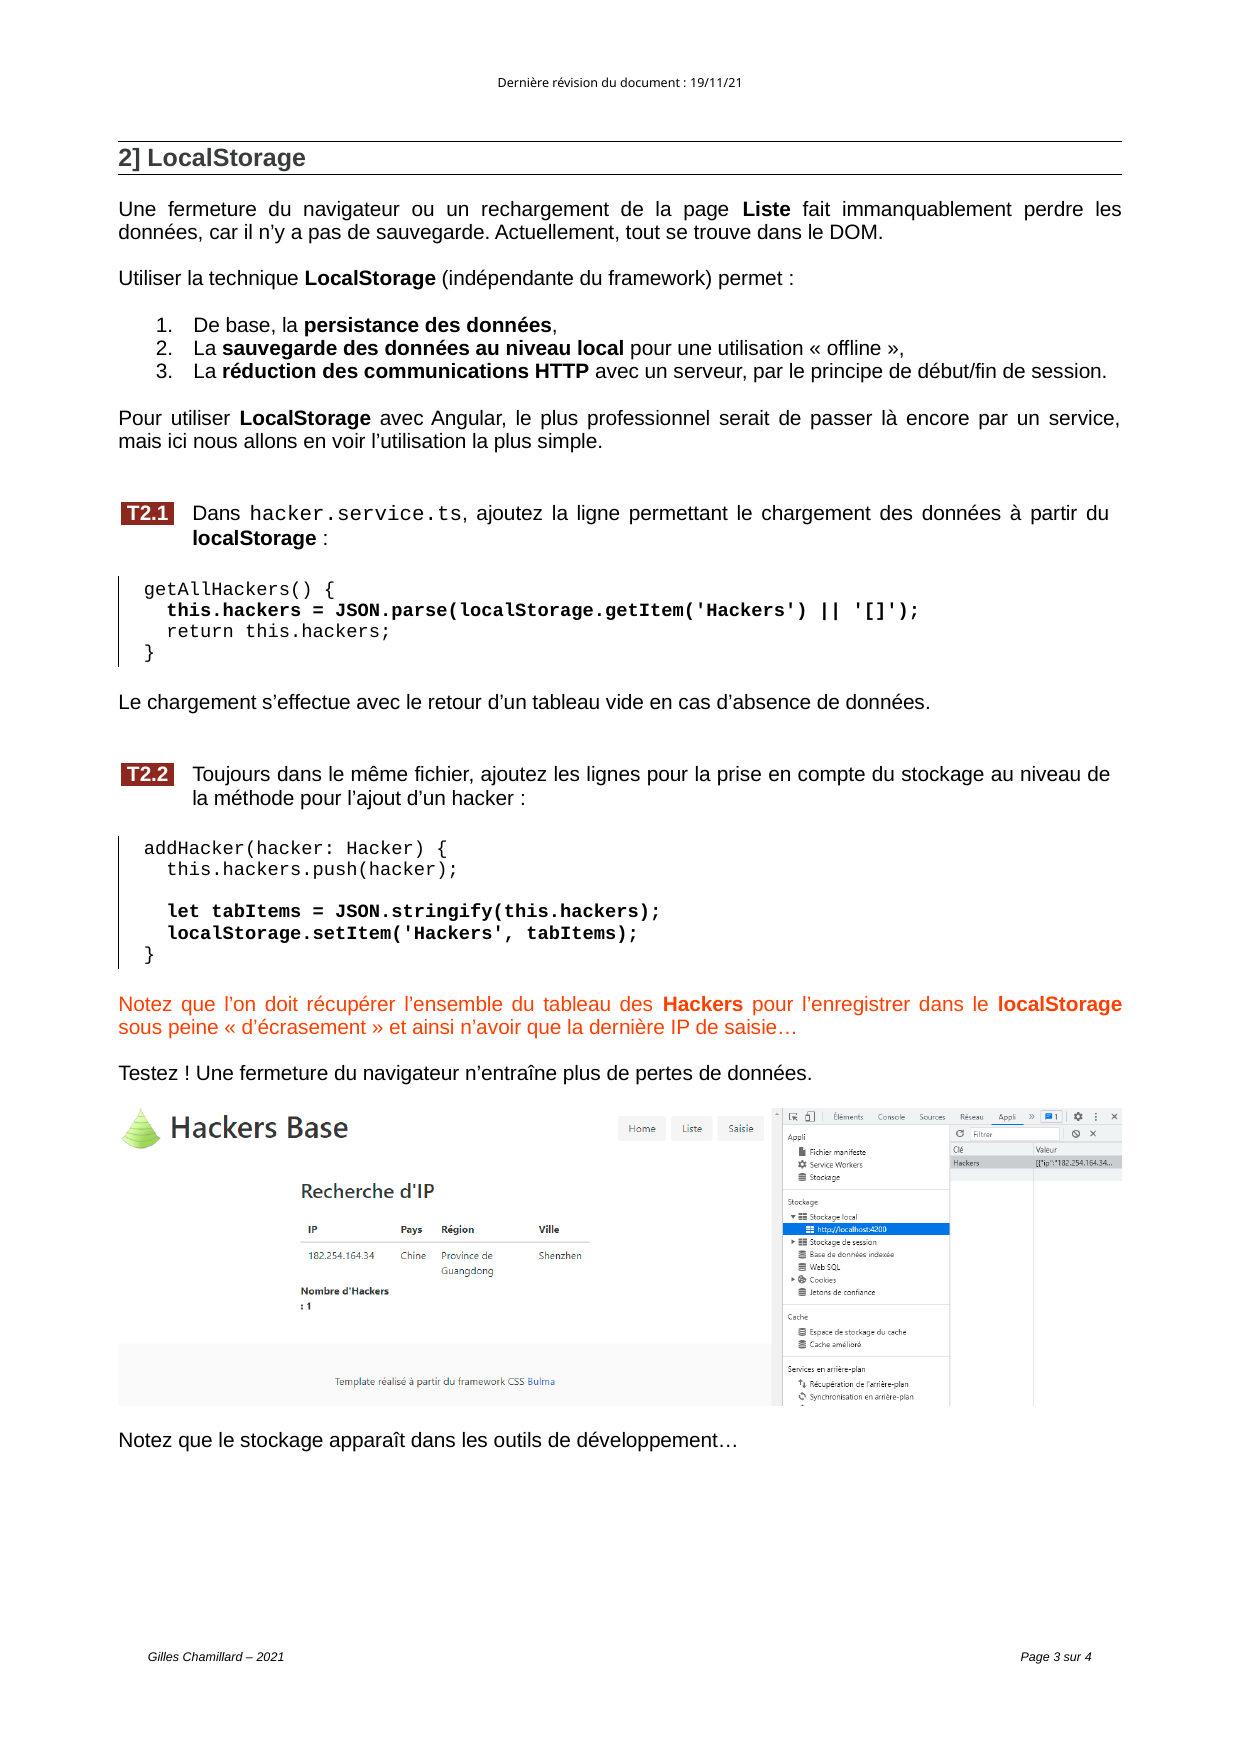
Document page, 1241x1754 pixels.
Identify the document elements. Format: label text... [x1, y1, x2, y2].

text Pour utiliser LocalStorage avec Angular, le plus professionnel serait de passer là encore par un service, mais ici nous allons en voir l’utilisation la plus simple. [118, 406, 1122, 453]
text Notez que le stockage apparaît dans les outils de développement… [118, 1429, 1122, 1452]
text Testez ! Une fermeture du navigateur n’entraîne plus de pertes de données. [118, 1062, 1122, 1085]
list La sauvegarde des données au niveau local pour une utilisation « offline », [156, 337, 1122, 360]
text Le chargement s’effectue avec le retour d’un tableau vide en cas d’absence de données. [118, 691, 1122, 714]
text T2.2 Toujours dans le même fichier, ajoutez les lignes pour la prise en compte du stockage au niveau de la méthode pour l’ajout d’un hacker : [118, 760, 1122, 812]
text this.hackers.push(hacker); [119, 860, 1122, 881]
text localStorage.setItem('Hackers', tabItems); [119, 924, 1122, 945]
text let tabItems = JSON.stringify(this.hackers); [119, 902, 1122, 924]
text getAllHackers() { [119, 576, 1122, 601]
text } [119, 643, 1122, 667]
picture [118, 1108, 1123, 1406]
text Notez que l’on doit récupérer l’ensemble du tableau des Hackers pour l’enregistrer dans le localStorage sous peine « d’écrasement » et ainsi n’avoir que la dernière IP de saisie… [118, 992, 1122, 1039]
list La réduction des communications HTTP avec un serveur, par le principe de début/fin de session. [156, 360, 1122, 383]
text return this.hackers; [119, 622, 1122, 643]
text } [119, 945, 1122, 969]
text this.hackers = JSON.parse(localStorage.getItem('Hackers') || '[]'); [119, 601, 1122, 622]
text Utiliser la technique LocalStorage (indépendante du framework) permet : [118, 267, 1122, 290]
text addHacker(hacker: Hacker) { [119, 836, 1122, 860]
text Une fermeture du navigateur ou un rechargement de la page Liste fait immanquablement perdre les données, car il n’y a pas de sauvegarde. Actuellement, tout se trouve dans le DOM. [118, 197, 1122, 244]
list De base, la persistance des données, [156, 313, 1122, 337]
text T2.1 Dans hacker.service.ts, ajoutez la ligne permettant le chargement des données à partir du localStorage : [118, 502, 1122, 553]
text 2] LocalStorage [118, 142, 1122, 174]
